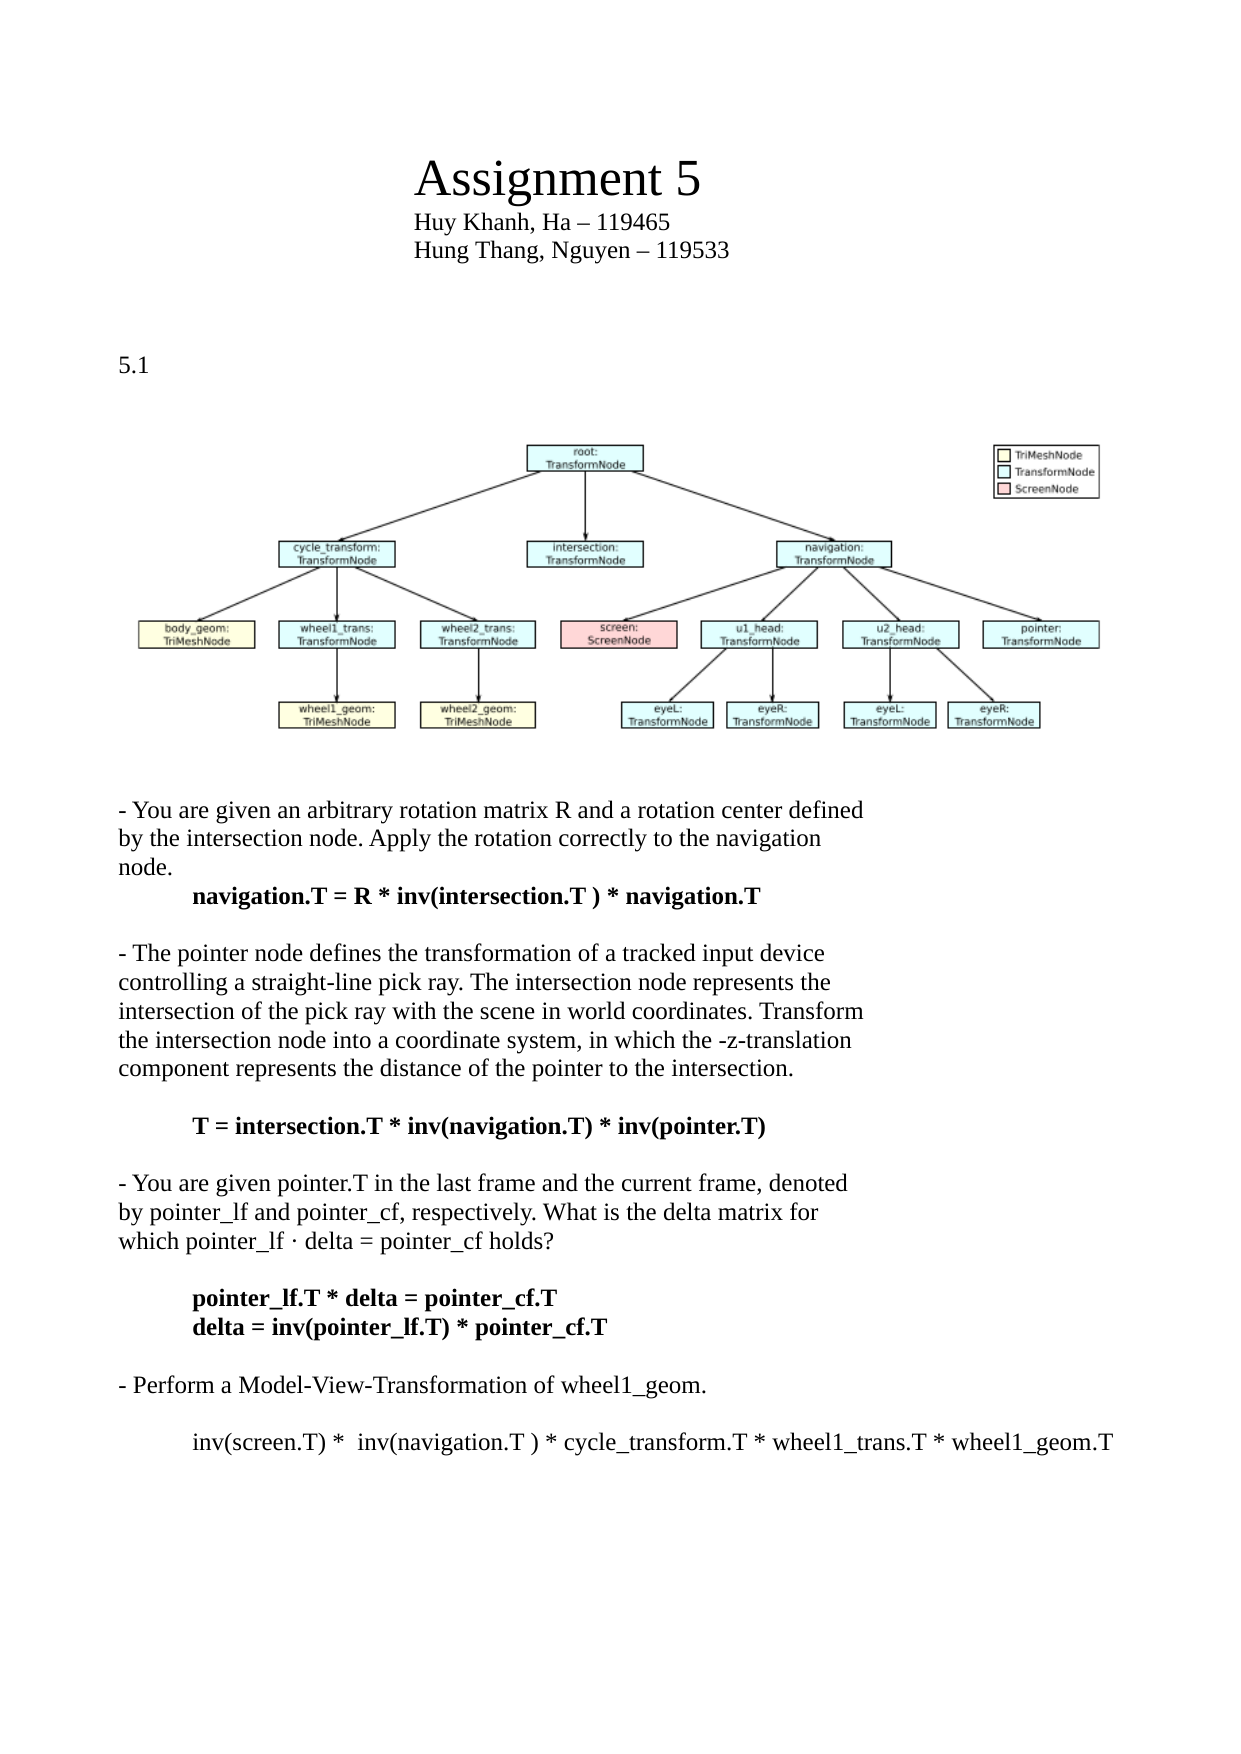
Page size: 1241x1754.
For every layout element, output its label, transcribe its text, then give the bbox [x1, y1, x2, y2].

text - You are given an arbitrary rotation matrix R and a rotation center defined [118, 795, 1122, 823]
text Hung Thang, Nguyen – 119533 [118, 236, 1122, 264]
text Assignment 5 [118, 147, 1122, 207]
text Huy Khanh, Ha – 119465 [118, 207, 1122, 236]
text node. [118, 852, 1122, 881]
text intersection of the pick ray with the scene in world coordinates. Transform [118, 996, 1122, 1025]
text - The pointer node defines the transformation of a tracked input device [118, 938, 1122, 967]
text by pointer_lf and pointer_cf, respectively. What is the delta matrix for [118, 1197, 1122, 1226]
text pointer_lf.T * delta = pointer_cf.T [118, 1283, 1122, 1312]
text controlling a straight-line pick ray. The intersection node represents the [118, 967, 1122, 996]
text the intersection node into a coordinate system, in which the -z-translation [118, 1025, 1122, 1053]
text by the intersection node. Apply the rotation correctly to the navigation [118, 823, 1122, 852]
text navigation.T = R * inv(intersection.T ) * navigation.T [118, 881, 1122, 910]
text - Perform a Model-View-Transformation of wheel1_geom. [118, 1370, 1122, 1398]
text - You are given pointer.T in the last frame and the current frame, denoted [118, 1168, 1122, 1197]
text delta = inv(pointer_lf.T) * pointer_cf.T [118, 1312, 1122, 1341]
picture [118, 408, 1123, 795]
text component represents the distance of the pointer to the intersection. [118, 1053, 1122, 1082]
text 5.1 [118, 351, 1122, 379]
text which pointer_lf · delta = pointer_cf holds? [118, 1226, 1122, 1255]
text T = intersection.T * inv(navigation.T) * inv(pointer.T) [118, 1111, 1122, 1140]
text inv(screen.T) * inv(navigation.T ) * cycle_transform.T * wheel1_trans.T * wheel1_geom.T [118, 1427, 1122, 1456]
